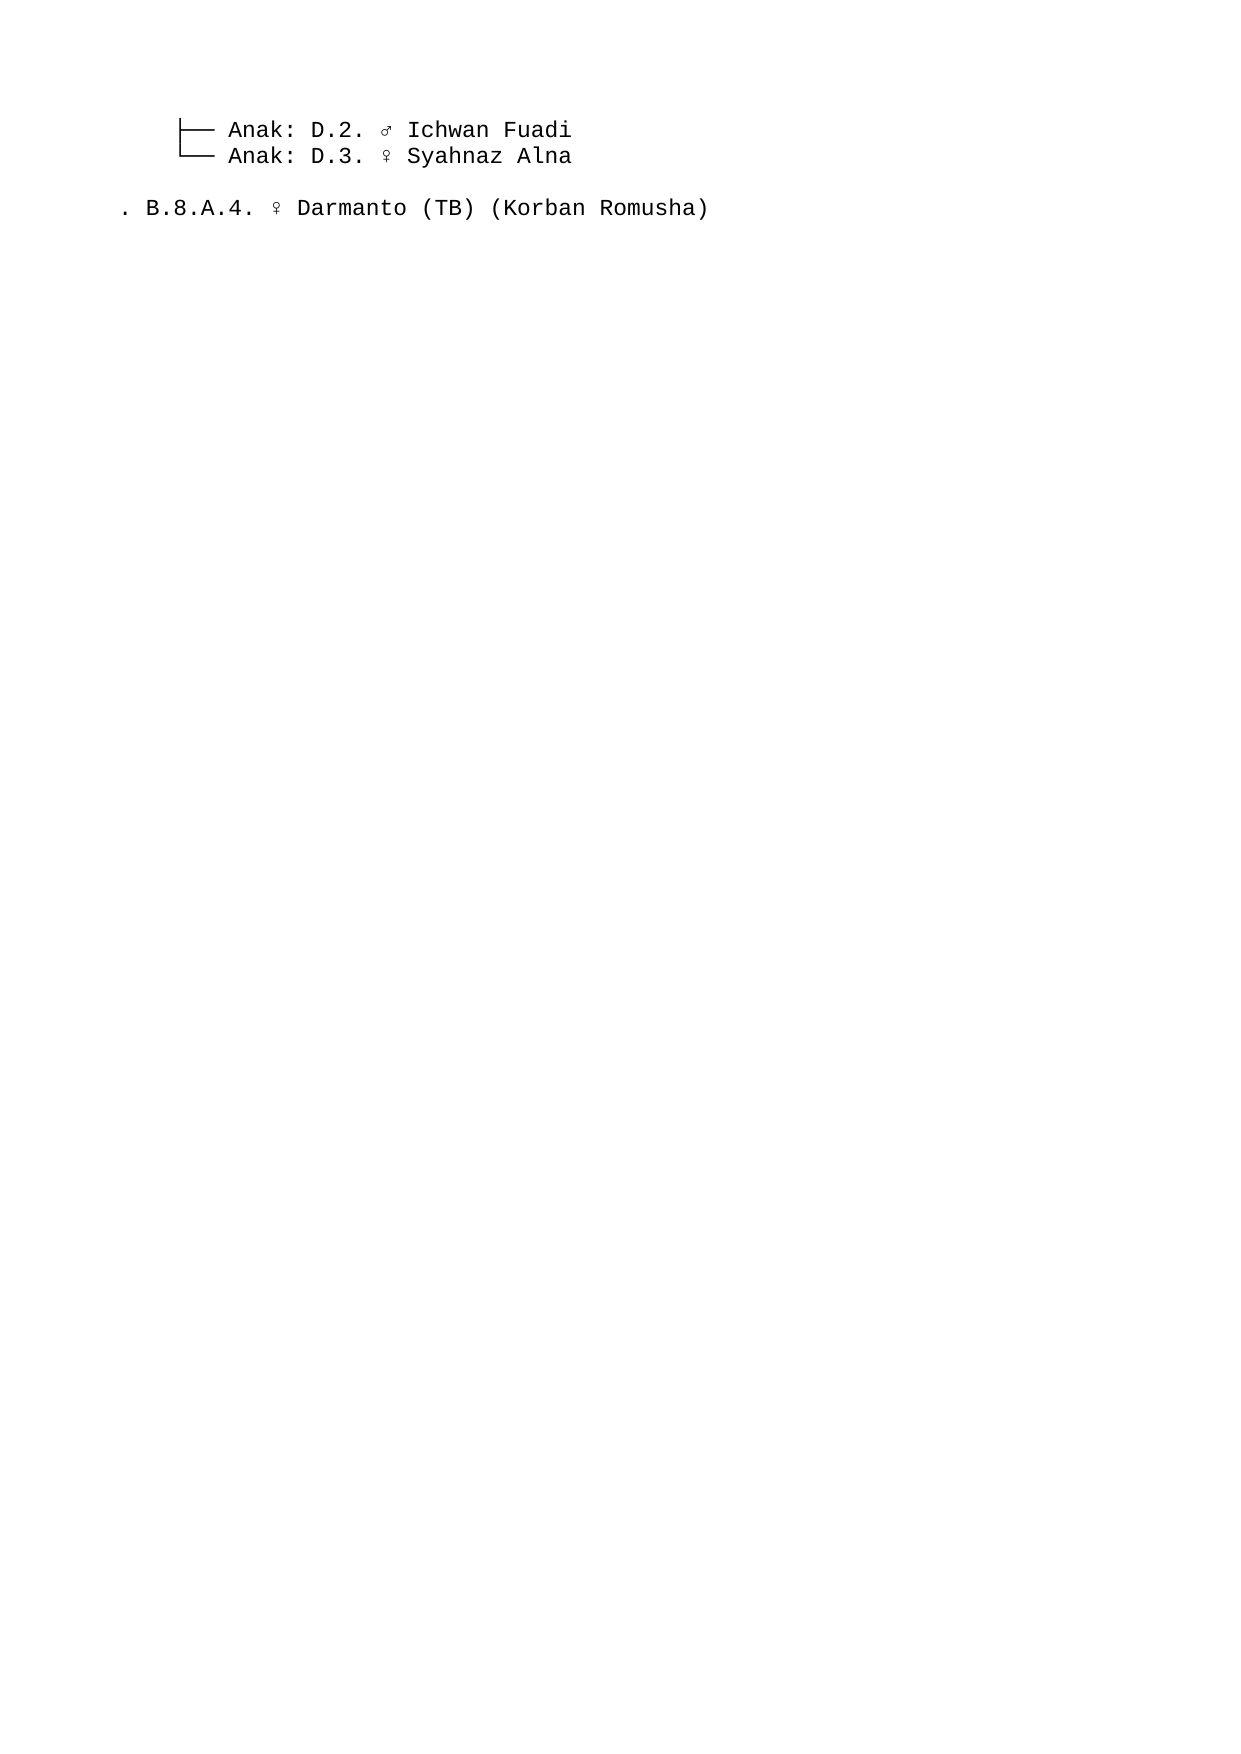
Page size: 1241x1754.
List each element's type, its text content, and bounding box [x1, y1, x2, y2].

text └── Anak: D.3. ♀ Syahnaz Alna [118, 144, 1122, 170]
text ├── Anak: D.2. ♂ Ichwan Fuadi [181, 118, 1122, 144]
text ├── Anak: D.2. ♂ Ichwan Fuadi [118, 118, 179, 144]
text . B.8.A.4. ♀ Darmanto (TB) (Korban Romusha) [118, 196, 1122, 222]
